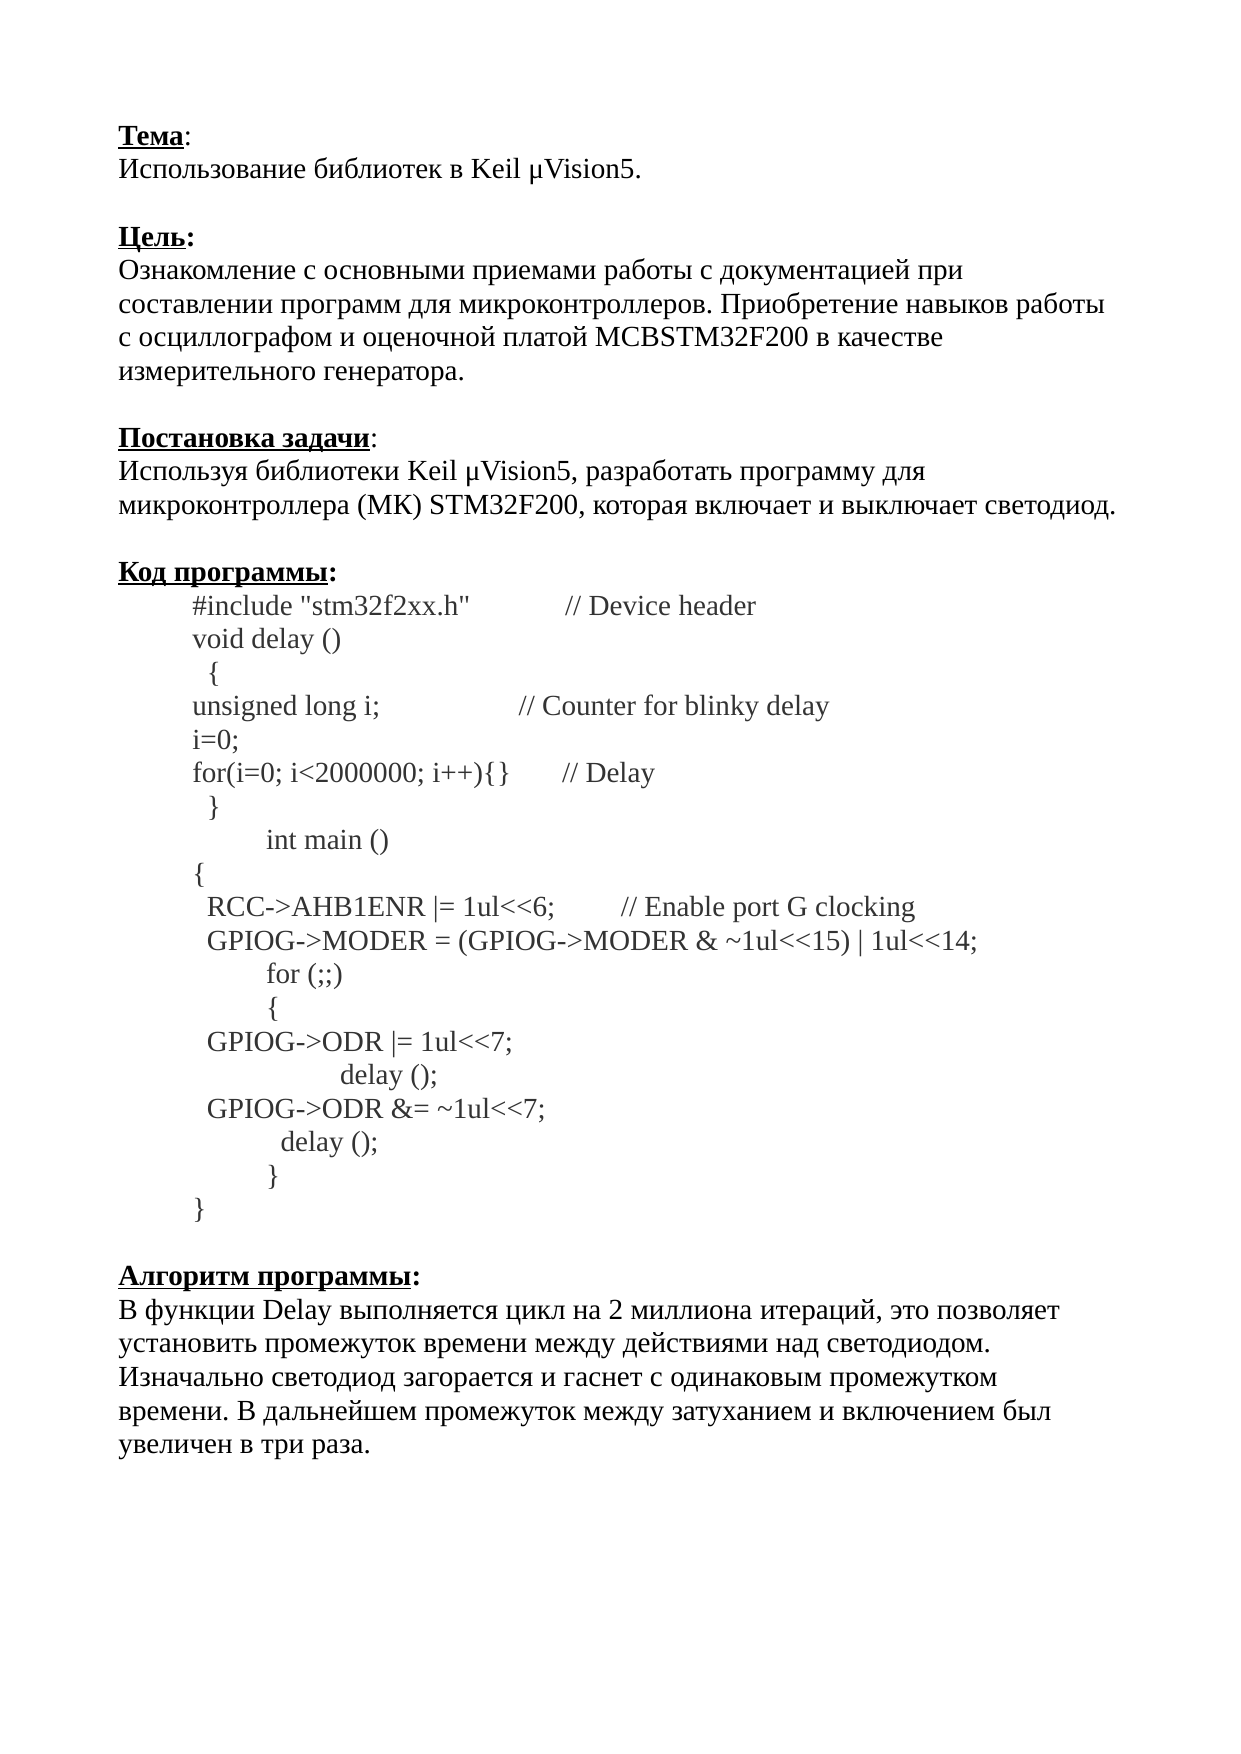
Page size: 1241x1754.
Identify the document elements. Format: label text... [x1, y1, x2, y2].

text } [118, 1191, 1122, 1225]
text Алгоритм программы: [118, 1258, 1122, 1292]
text { [118, 655, 1122, 688]
text { [118, 856, 1122, 889]
text int main () [118, 822, 1122, 856]
text GPIOG->ODR |= 1ul<<7; [118, 1024, 1122, 1057]
text i=0; [118, 722, 1122, 755]
text GPIOG->ODR &= ~1ul<<7; [118, 1091, 1122, 1124]
text for (;;) [118, 957, 1122, 990]
text for(i=0; i<2000000; i++){} // Delay [118, 755, 1122, 789]
text delay (); [118, 1124, 1122, 1158]
text Использование библиотек в Keil μVision5. [118, 152, 1122, 185]
text Тема: [118, 118, 1122, 152]
text Код программы: [118, 554, 1122, 588]
text unsigned long i; // Counter for blinky delay [118, 688, 1122, 722]
text void delay () [118, 621, 1122, 655]
text { [118, 990, 1122, 1024]
text delay (); [118, 1057, 1122, 1091]
text Используя библиотеки Keil μVision5, разработать программу для микроконтроллера (МК) STM32F200, которая включает и выключает светодиод. [118, 453, 1122, 521]
text Цель: [118, 219, 1122, 252]
text Постановка задачи: [118, 420, 1122, 453]
text RCC->AHB1ENR |= 1ul<<6; // Enable port G clocking [118, 889, 1122, 923]
text } [118, 789, 1122, 822]
text GPIOG->MODER = (GPIOG->MODER & ~1ul<<15) | 1ul<<14; [118, 923, 1122, 957]
text В функции Delay выполняется цикл на 2 миллиона итераций, это позволяет установить промежуток времени между действиями над светодиодом. Изначально светодиод загорается и гаснет с одинаковым промежутком времени. В дальнейшем промежуток между затуханием и включением был увеличен в три раза. [118, 1292, 1122, 1460]
text } [118, 1158, 1122, 1191]
text #include "stm32f2xx.h" // Device header [118, 588, 1122, 621]
text Ознакомление с основными приемами работы с документацией при составлении программ для микроконтроллеров. Приобретение навыков работы с осциллографом и оценочной платой MCBSTM32F200 в качестве измерительного генератора. [118, 252, 1122, 386]
